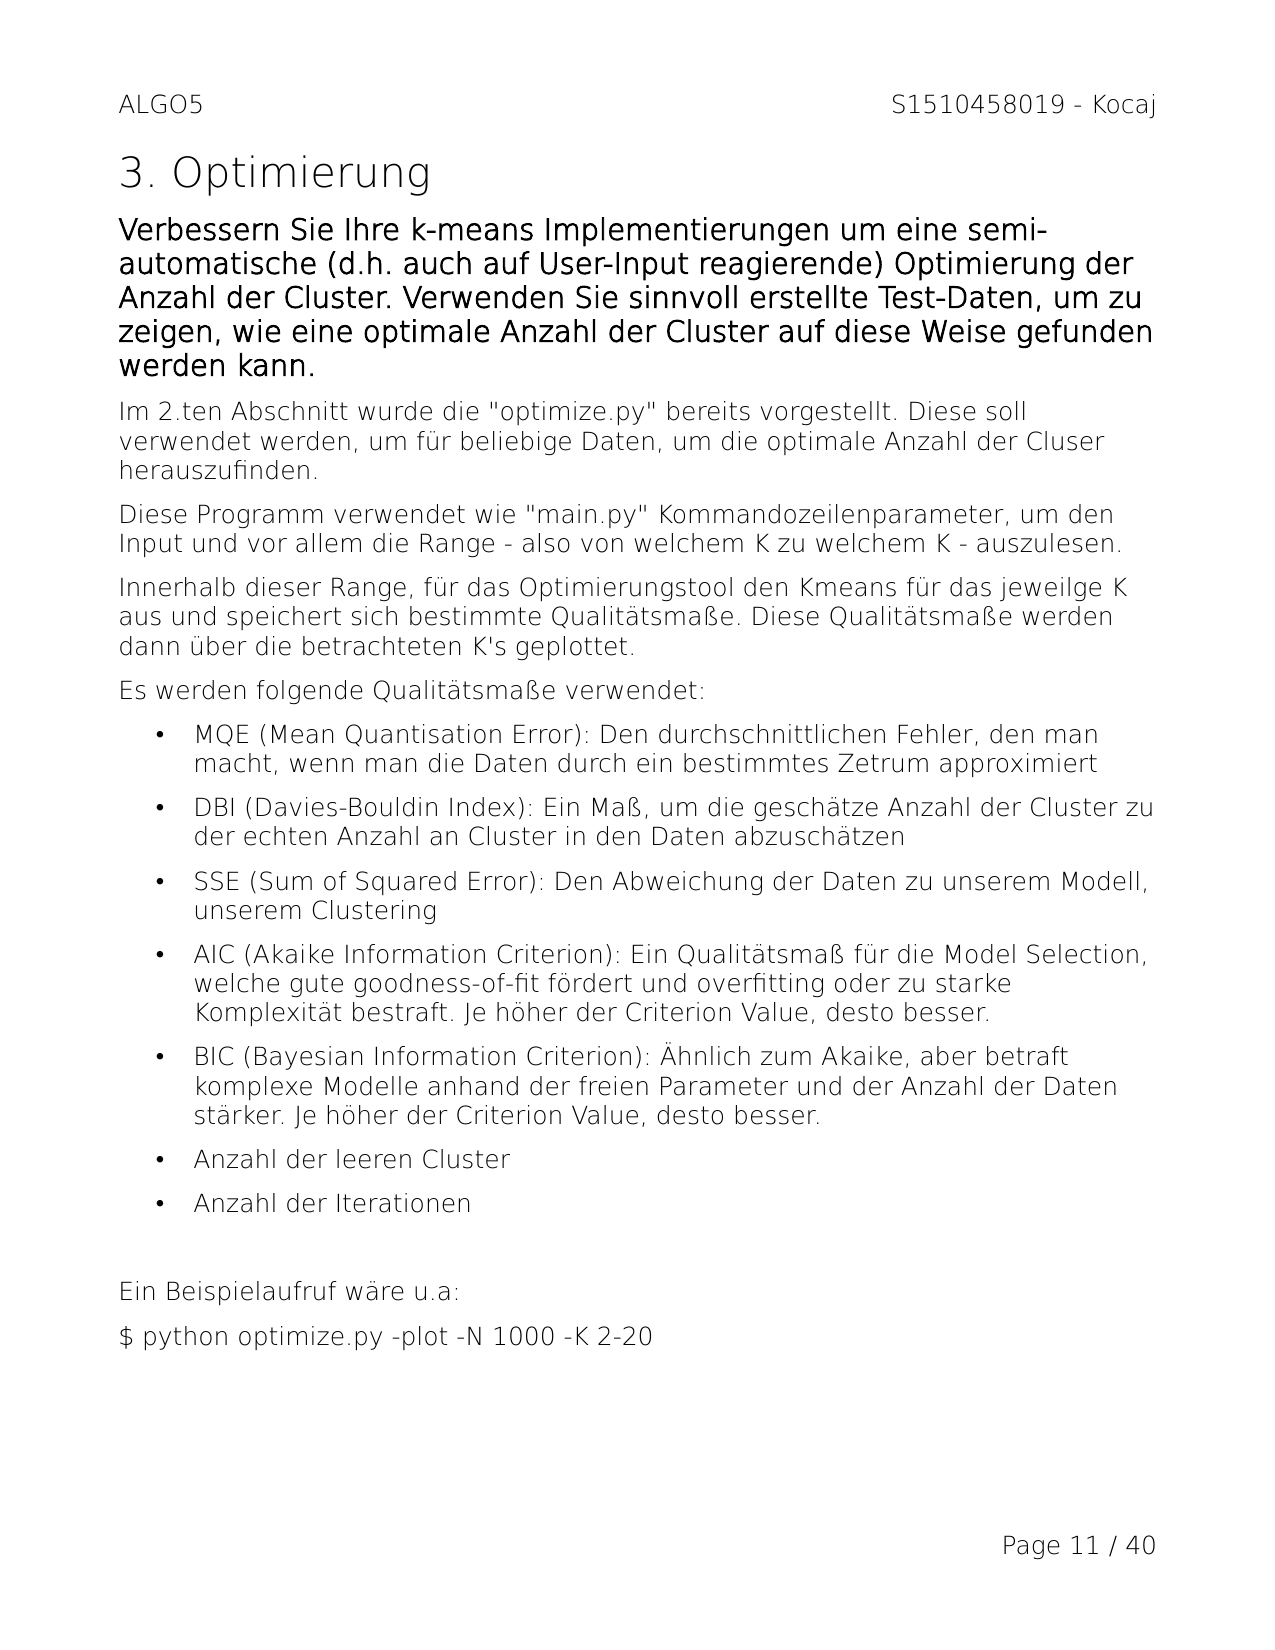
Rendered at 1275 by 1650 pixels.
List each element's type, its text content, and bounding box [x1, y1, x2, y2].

text Innerhalb dieser Range, für das Optimierungstool den Kmeans für das jeweilge K aus und speichert sich bestimmte Qualitätsmaße. Diese Qualitätsmaße werden dann über die betrachteten K's geplottet. [118, 573, 1157, 661]
text 3. Optimierung [118, 149, 1157, 198]
list Anzahl der leeren Cluster [156, 1145, 1157, 1174]
list BIC (Bayesian Information Criterion): Ähnlich zum Akaike, aber betraft komplexe Modelle anhand der freien Parameter und der Anzahl der Daten stärker. Je höher der Criterion Value, desto besser. [156, 1042, 1157, 1130]
list AIC (Akaike Information Criterion): Ein Qualitätsmaß für die Model Selection, welche gute goodness-of-fit fördert und overfitting oder zu starke Komplexität bestraft. Je höher der Criterion Value, desto besser. [156, 940, 1157, 1027]
text Ein Beispielaufruf wäre u.a: [118, 1277, 1157, 1307]
text Diese Programm verwendet wie "main.py" Kommandozeilenparameter, um den Input und vor allem die Range - also von welchem K zu welchem K - auszulesen. [118, 500, 1157, 558]
list MQE (Mean Quantisation Error): Den durchschnittlichen Fehler, den man macht, wenn man die Daten durch ein bestimmtes Zetrum approximiert [156, 720, 1157, 778]
list DBI (Davies-Bouldin Index): Ein Maß, um die geschätze Anzahl der Cluster zu der echten Anzahl an Cluster in den Daten abzuschätzen [156, 793, 1157, 852]
text Im 2.ten Abschnitt wurde die "optimize.py" bereits vorgestellt. Diese soll verwendet werden, um für beliebige Daten, um die optimale Anzahl der Cluser herauszufinden. [118, 397, 1157, 485]
text $ python optimize.py -plot -N 1000 -K 2-20 [118, 1322, 1157, 1351]
text Verbessern Sie Ihre k-means Implementierungen um eine semi-automatische (d.h. auch auf User-Input reagierende) Optimierung der Anzahl der Cluster. Verwenden Sie sinnvoll erstellte Test-Daten, um zu zeigen, wie eine optimale Anzahl der Cluster auf diese Weise gefunden werden kann. [118, 213, 1157, 382]
list SSE (Sum of Squared Error): Den Abweichung der Daten zu unserem Modell, unserem Clustering [156, 867, 1157, 925]
list Anzahl der Iterationen [156, 1189, 1157, 1218]
text Es werden folgende Qualitätsmaße verwendet: [118, 676, 1157, 705]
